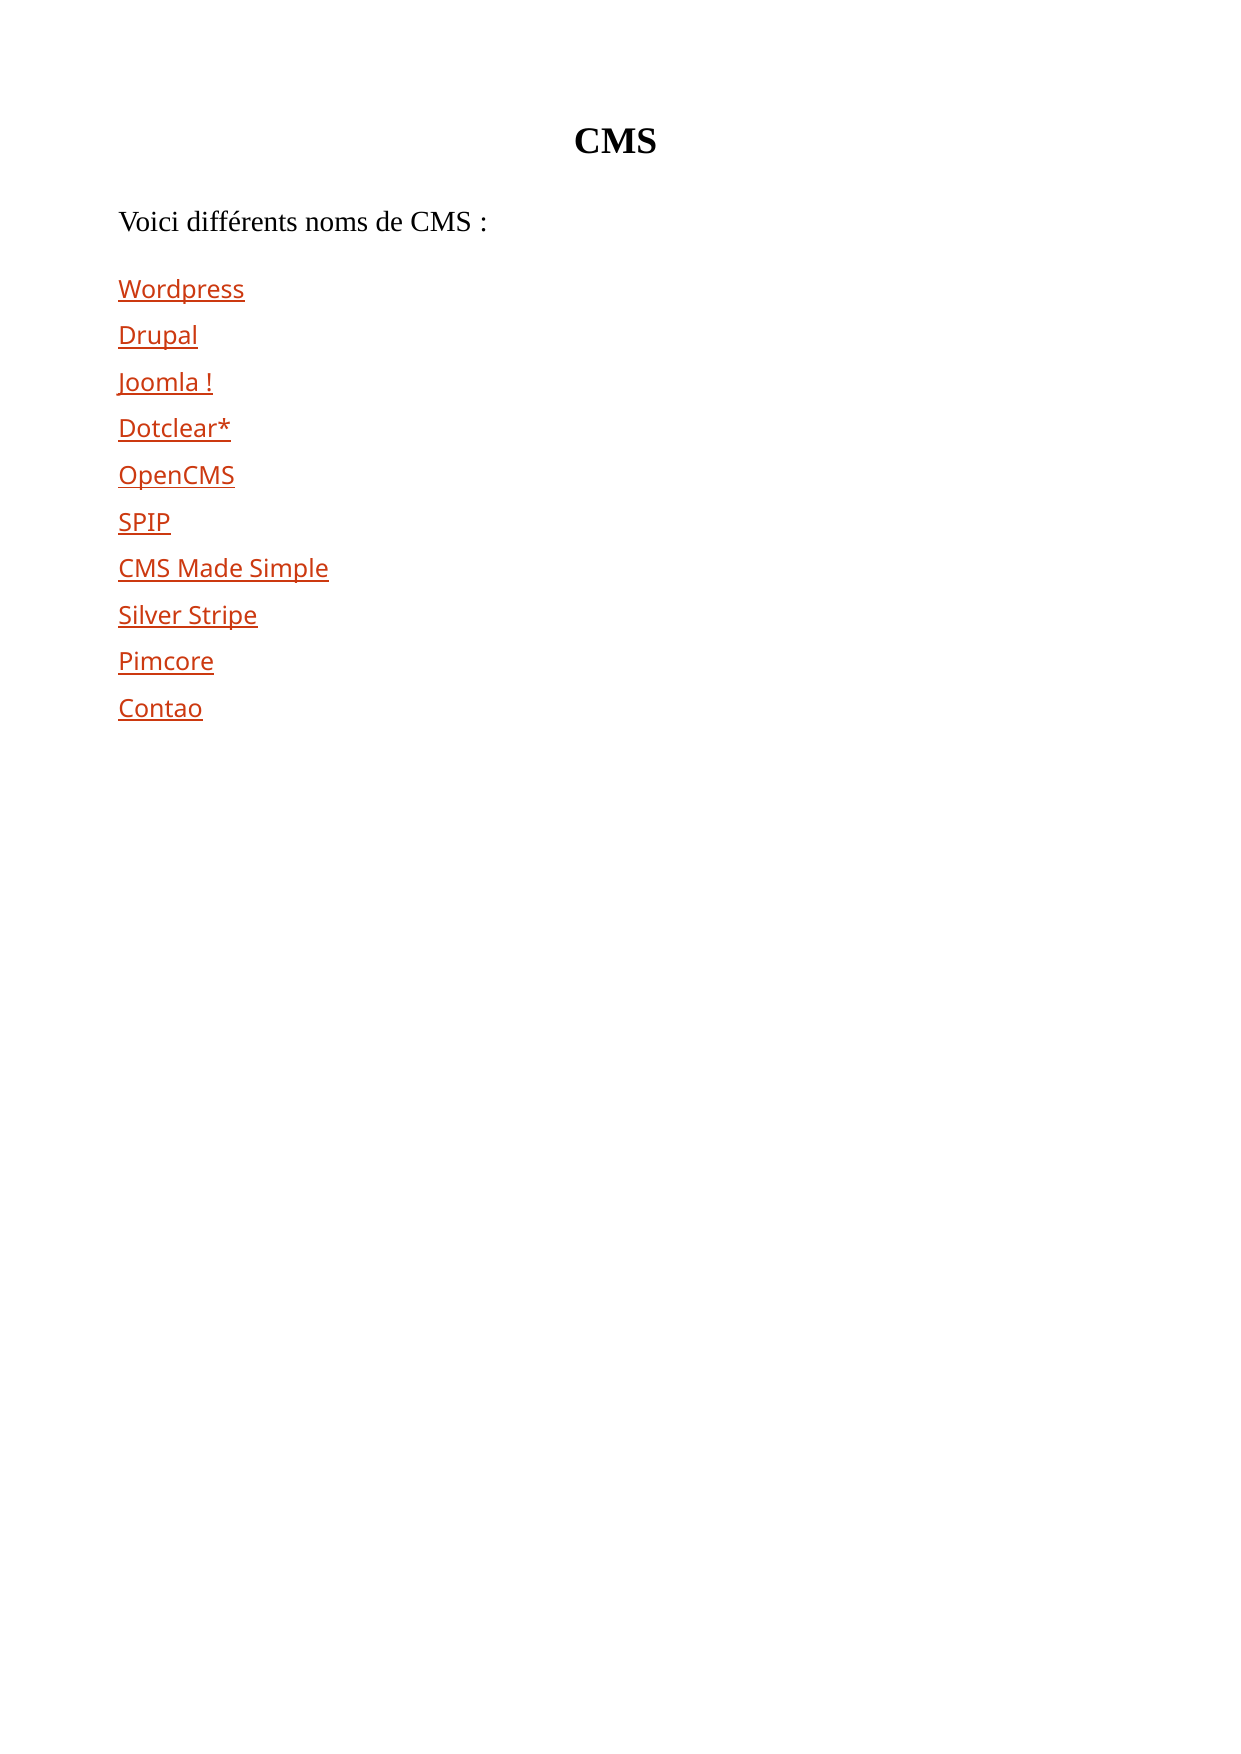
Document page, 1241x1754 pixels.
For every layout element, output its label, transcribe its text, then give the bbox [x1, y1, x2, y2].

text Dotclear* [118, 411, 1122, 445]
text Joomla ! [118, 364, 1122, 399]
text Drupal [118, 318, 1122, 352]
text Wordpress [118, 271, 1122, 306]
text Contao [118, 691, 1122, 724]
text Voici différents noms de CMS : [118, 204, 1122, 238]
text SPIP [118, 504, 1122, 538]
text CMS Made Simple [118, 551, 1122, 585]
text CMS [118, 118, 1122, 161]
text Pimcore [118, 644, 1122, 678]
text Silver Stripe [118, 597, 1122, 631]
text OpenCMS [118, 458, 1122, 492]
